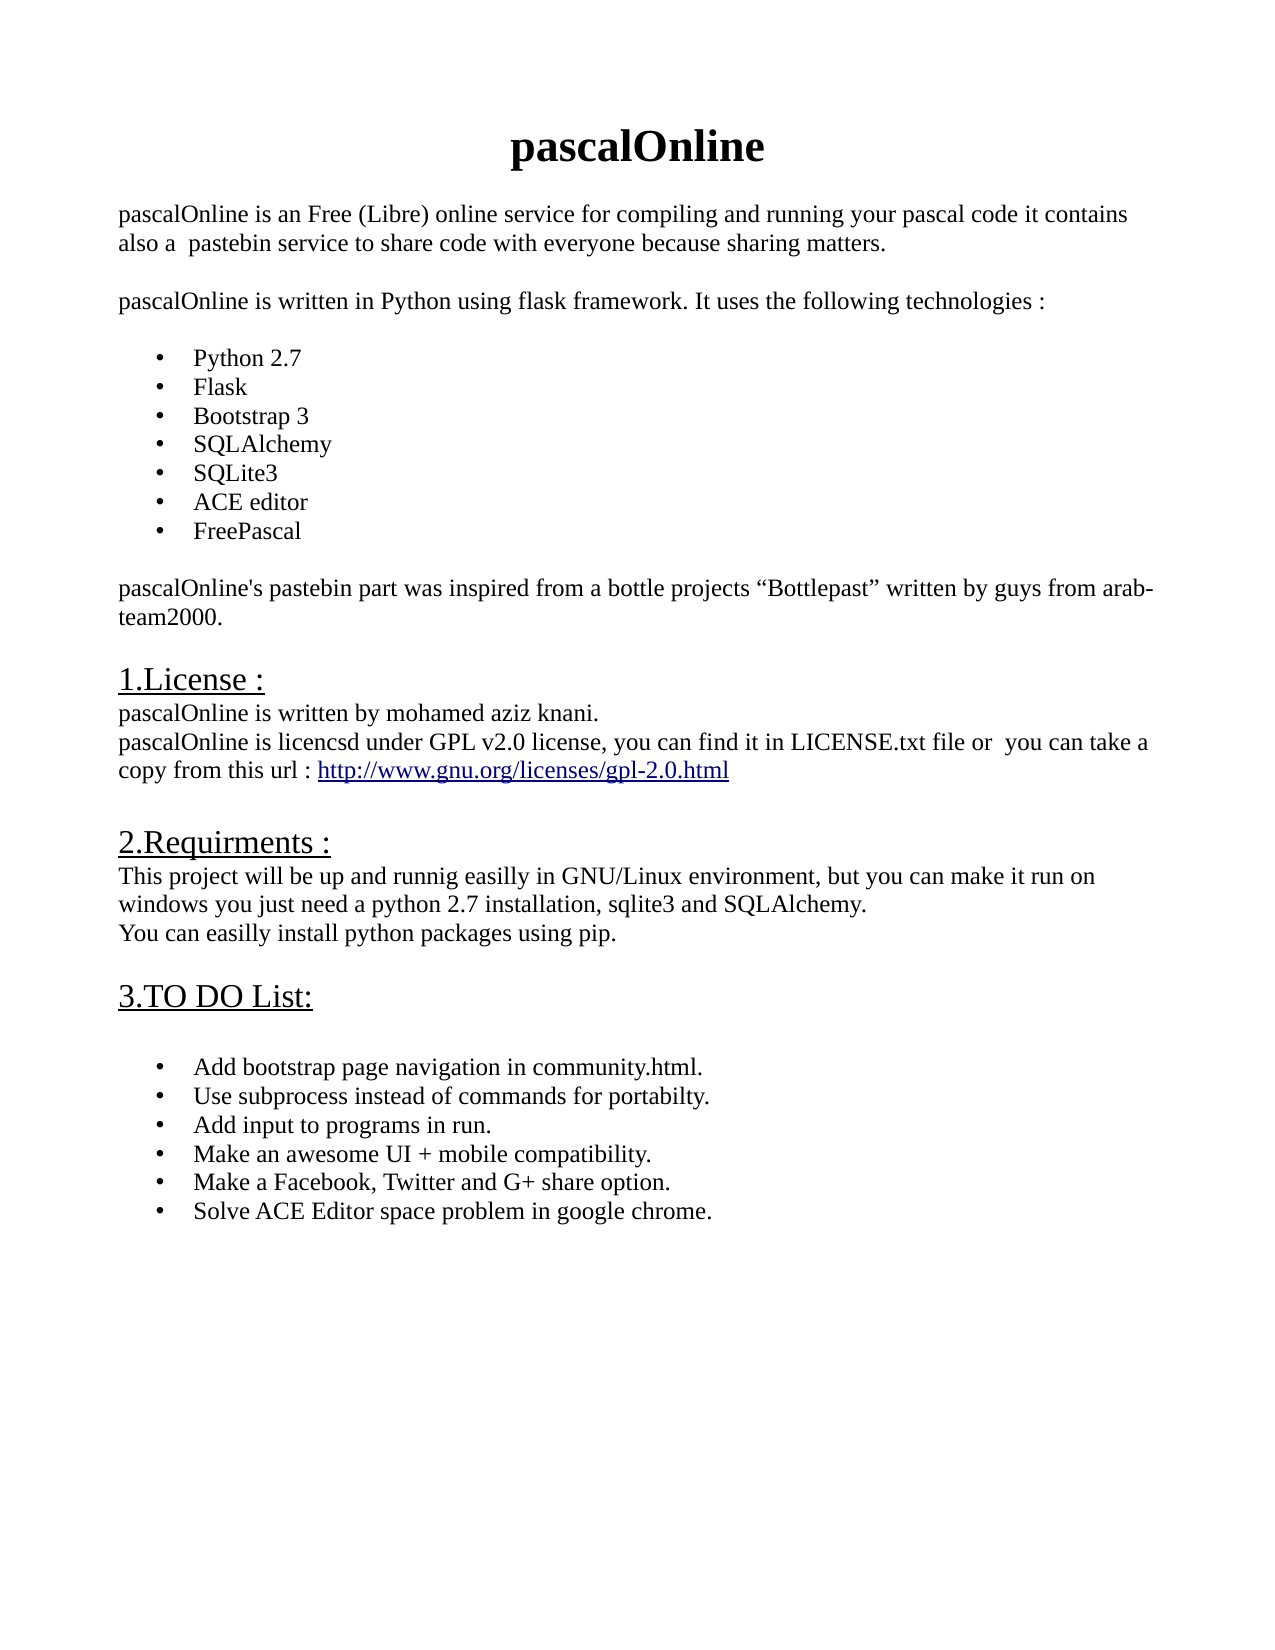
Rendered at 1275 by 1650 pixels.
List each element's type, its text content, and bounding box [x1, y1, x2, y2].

list Solve ACE Editor space problem in google chrome. [156, 1196, 1157, 1225]
text pascalOnline is written by mohamed aziz knani. [118, 698, 1157, 727]
text pascalOnline's pastebin part was inspired from a bottle projects “Bottlepast” written by guys from arab-team2000. [118, 573, 1157, 631]
text This project will be up and runnig easilly in GNU/Linux environment, but you can make it run on windows you just need a python 2.7 installation, sqlite3 and SQLAlchemy. [118, 861, 1157, 918]
list Python 2.7 [156, 343, 1157, 372]
text pascalOnline is an Free (Libre) online service for compiling and running your pascal code it contains also a pastebin service to share code with everyone because sharing matters. [118, 199, 1157, 257]
text pascalOnline is written in Python using flask framework. It uses the following technologies : [118, 286, 1157, 314]
list Add bootstrap page navigation in community.html. [156, 1052, 1157, 1081]
list Bootstrap 3 [156, 401, 1157, 429]
list Make an awesome UI + mobile compatibility. [156, 1139, 1157, 1167]
list Make a Facebook, Twitter and G+ share option. [156, 1167, 1157, 1196]
text 2.Requirments : [118, 822, 1157, 861]
text 3.TO DO List: [118, 976, 1157, 1014]
list ACE editor [156, 487, 1157, 516]
list FreePascal [156, 516, 1157, 544]
text pascalOnline [118, 118, 1157, 171]
text 1.License : [118, 659, 1157, 698]
list SQLite3 [156, 458, 1157, 487]
list Use subprocess instead of commands for portabilty. [156, 1081, 1157, 1110]
text You can easilly install python packages using pip. [118, 918, 1157, 947]
list SQLAlchemy [156, 429, 1157, 458]
text pascalOnline is licencsd under GPL v2.0 license, you can find it in LICENSE.txt file or you can take a copy from this url : http://www.gnu.org/licenses/gpl-2.0.html [118, 727, 1157, 784]
list Add input to programs in run. [156, 1110, 1157, 1139]
list Flask [156, 372, 1157, 401]
